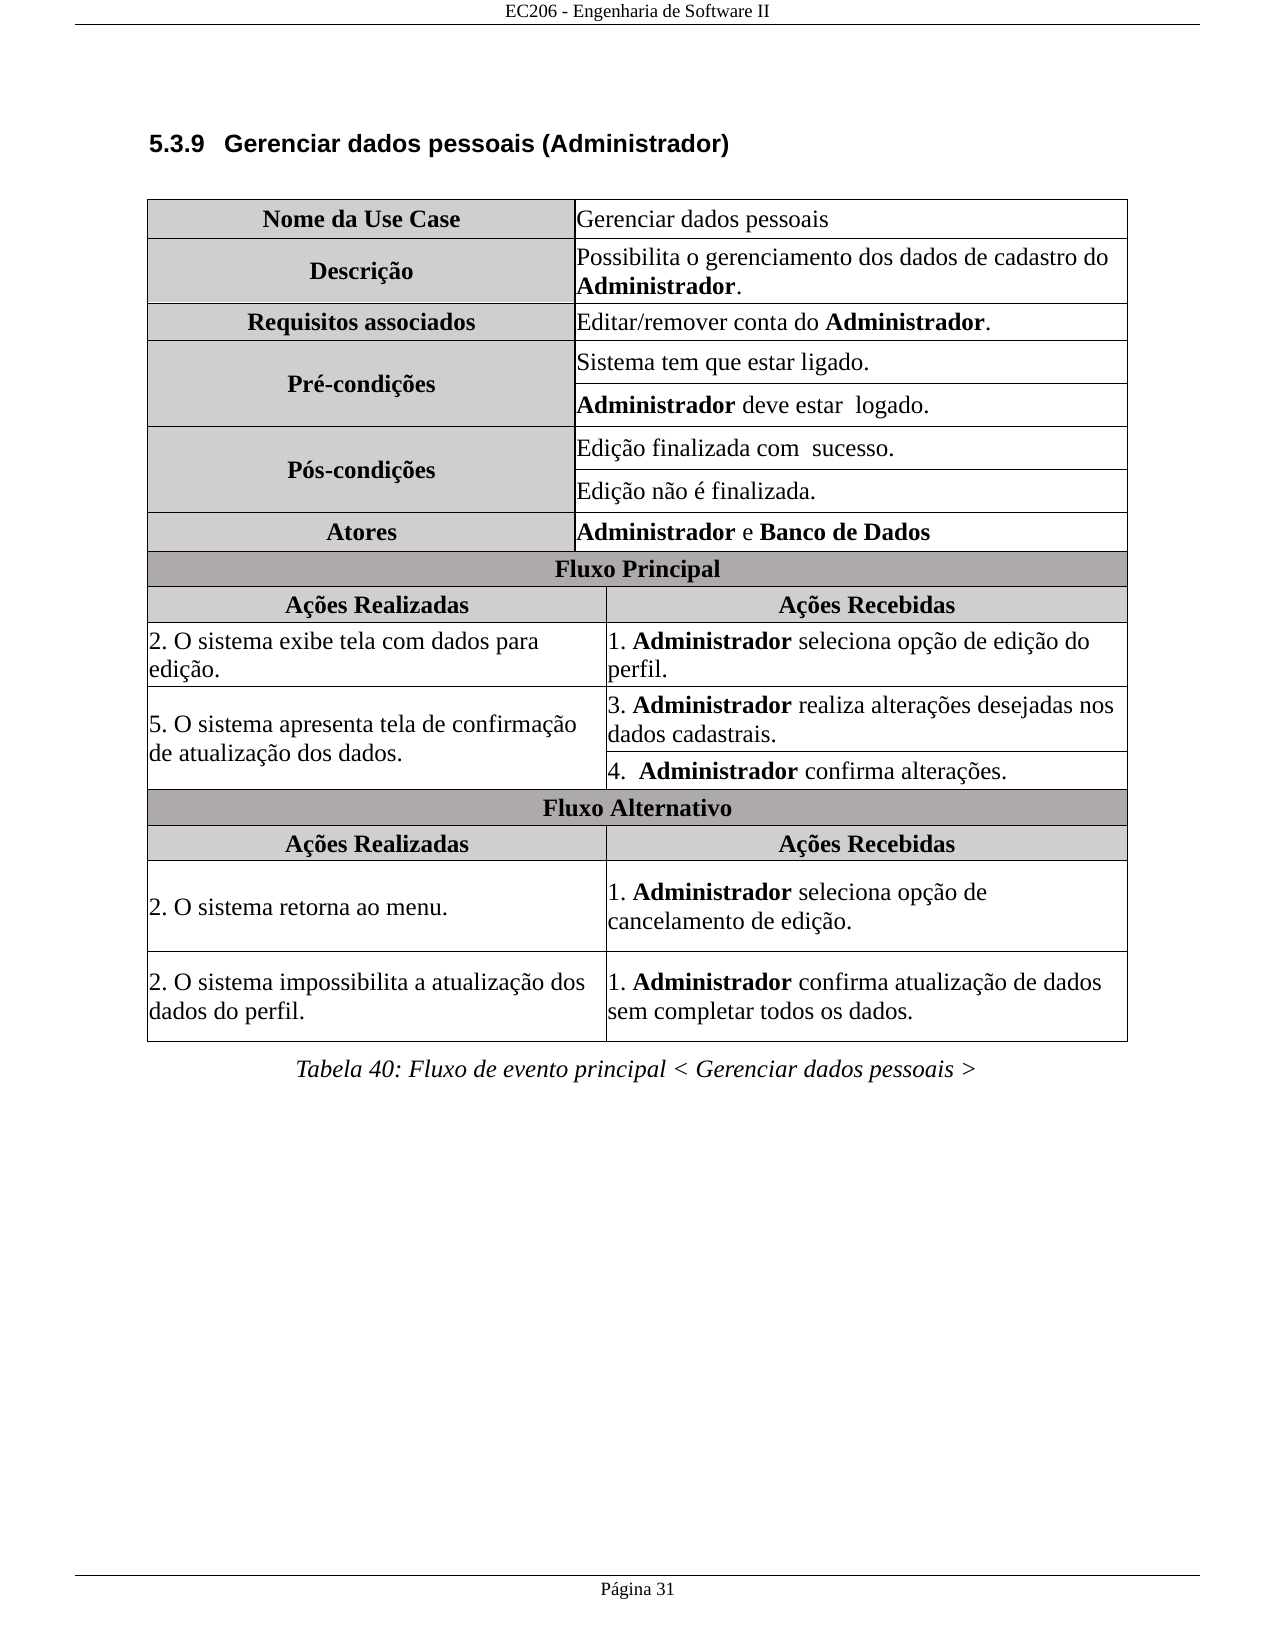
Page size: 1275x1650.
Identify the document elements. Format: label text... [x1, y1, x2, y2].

table_cell Administrador e Banco de Dados [576, 513, 1127, 551]
table_cell 2. O sistema impossibilita a atualização dos dados do perfil. [148, 952, 606, 1041]
table_cell Administrador deve estar logado. [576, 384, 1127, 426]
table_cell Ações Realizadas [148, 587, 606, 622]
table_cell Atores [148, 513, 574, 551]
table_cell Descrição [148, 239, 574, 302]
table_cell Possibilita o gerenciamento dos dados de cadastro do Administrador. [576, 239, 1127, 302]
table_cell 1. Administrador seleciona opção de edição do perfil. [607, 623, 1127, 686]
table_cell 2. O sistema exibe tela com dados para edição. [148, 623, 606, 686]
subtitle Gerenciar dados pessoais (Administrador) [149, 129, 1200, 157]
table_cell Fluxo Alternativo [148, 790, 1127, 825]
table_header Gerenciar dados pessoais [576, 200, 1127, 238]
table_cell 4. Administrador confirma alterações. [607, 752, 1127, 789]
table_cell Pós-condições [148, 427, 574, 512]
table_cell Edição não é finalizada. [576, 470, 1127, 512]
table_cell Edição finalizada com sucesso. [576, 427, 1127, 469]
table_cell Requisitos associados [148, 304, 574, 340]
table_cell Fluxo Principal [148, 552, 1127, 586]
table_header Nome da Use Case [148, 200, 574, 238]
text Tabela 40: Fluxo de evento principal < Gerenciar dados pessoais > [75, 1054, 1200, 1083]
table_cell Editar/remover conta do Administrador. [576, 304, 1127, 340]
table_cell Ações Recebidas [607, 587, 1127, 622]
table_cell 1. Administrador seleciona opção de cancelamento de edição. [607, 861, 1127, 951]
table_cell 2. O sistema retorna ao menu. [148, 861, 606, 951]
table_cell 1. Administrador confirma atualização de dados sem completar todos os dados. [607, 952, 1127, 1041]
table_cell Sistema tem que estar ligado. [576, 341, 1127, 383]
table_cell 5. O sistema apresenta tela de confirmação de atualização dos dados. [148, 687, 606, 789]
table_cell Ações Recebidas [607, 826, 1127, 860]
table_cell Pré-condições [148, 341, 574, 426]
table_cell 3. Administrador realiza alterações desejadas nos dados cadastrais. [607, 687, 1127, 751]
table_cell Ações Realizadas [148, 826, 606, 860]
